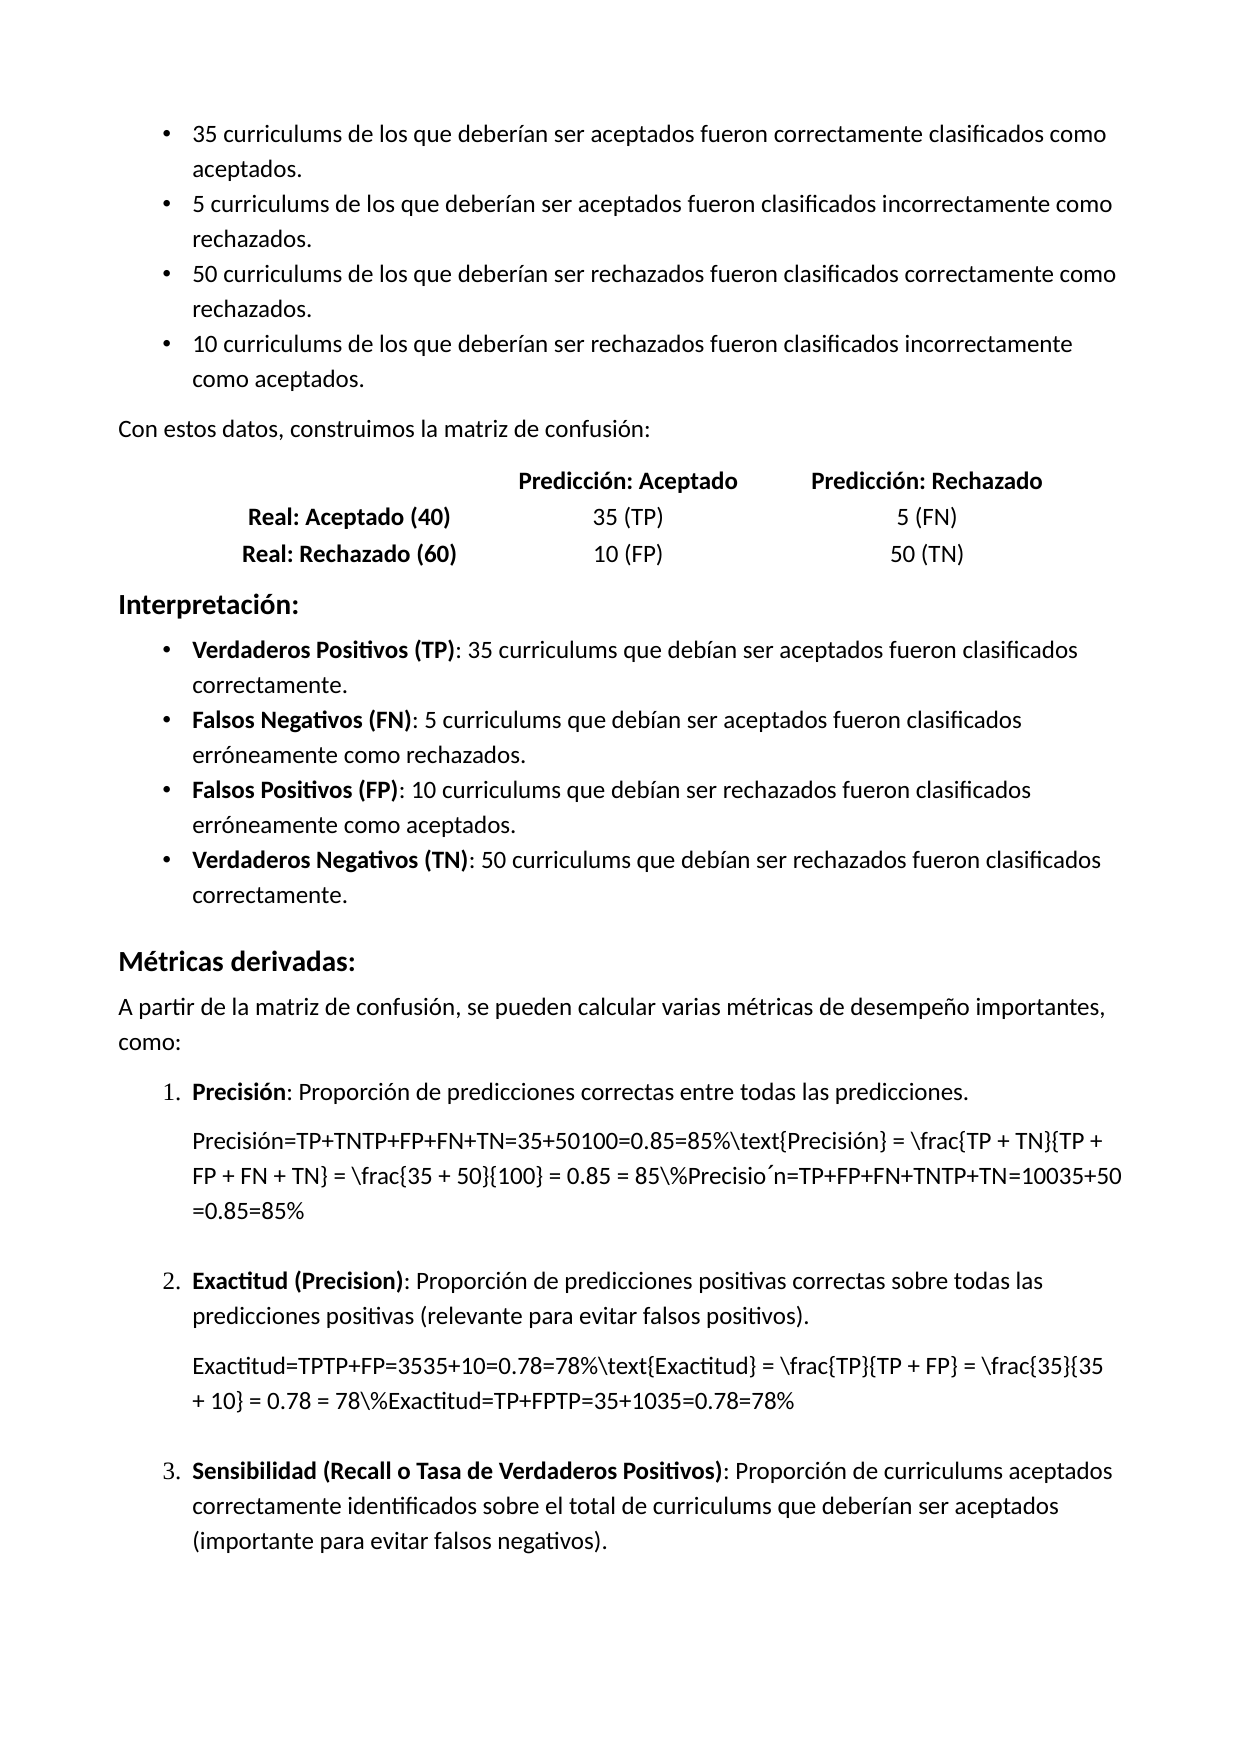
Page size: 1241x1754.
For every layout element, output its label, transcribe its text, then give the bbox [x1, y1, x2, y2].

table_header [215, 462, 484, 499]
text Con estos datos, construimos la matriz de confusión: [118, 413, 1122, 443]
list Falsos Positivos (FP): 10 curriculums que debían ser rechazados fueron clasificados erróneamente como aceptados. [162, 774, 1122, 839]
list 35 curriculums de los que deberían ser aceptados fueron correctamente clasificados como aceptados. [162, 118, 1122, 184]
list Precisión: Proporción de predicciones correctas entre todas las predicciones. [162, 1076, 1122, 1106]
list Precisión=TP+TNTP+FP+FN+TN=35+50100=0.85=85%\text{Precisión} = \frac{TP + TN}{TP + FP + FN + TN} = \frac{35 + 50}{100} = 0.85 = 85\%Precisioˊn=TP+FP+FN+TNTP+TN​=10035+50​=0.85=85% [162, 1126, 1122, 1226]
table_cell Real: Aceptado (40) [215, 499, 484, 535]
table_header Predicción: Aceptado [484, 462, 772, 499]
list Falsos Negativos (FN): 5 curriculums que debían ser aceptados fueron clasificados erróneamente como rechazados. [162, 704, 1122, 769]
list Exactitud (Precision): Proporción de predicciones positivas correctas sobre todas las predicciones positivas (relevante para evitar falsos positivos). [162, 1266, 1122, 1331]
list Exactitud=TPTP+FP=3535+10=0.78=78%\text{Exactitud} = \frac{TP}{TP + FP} = \frac{35}{35 + 10} = 0.78 = 78\%Exactitud=TP+FPTP​=35+1035​=0.78=78% [162, 1350, 1122, 1416]
list 50 curriculums de los que deberían ser rechazados fueron clasificados correctamente como rechazados. [162, 258, 1122, 324]
table_cell 35 (TP) [484, 499, 772, 535]
text A partir de la matriz de confusión, se pueden calcular varias métricas de desempeño importantes, como: [118, 991, 1122, 1057]
table_cell 10 (FP) [484, 535, 772, 571]
table_cell Real: Rechazado (60) [215, 535, 484, 571]
list 5 curriculums de los que deberían ser aceptados fueron clasificados incorrectamente como rechazados. [162, 188, 1122, 254]
table_header Predicción: Rechazado [773, 462, 1081, 499]
table_cell 5 (FN) [773, 499, 1081, 535]
subtitle Métricas derivadas: [118, 943, 1122, 979]
list Verdaderos Negativos (TN): 50 curriculums que debían ser rechazados fueron clasificados correctamente. [162, 844, 1122, 909]
list Sensibilidad (Recall o Tasa de Verdaderos Positivos): Proporción de curriculums aceptados correctamente identificados sobre el total de curriculums que deberían ser aceptados (importante para evitar falsos negativos). [162, 1455, 1122, 1556]
subtitle Interpretación: [118, 586, 1122, 622]
list 10 curriculums de los que deberían ser rechazados fueron clasificados incorrectamente como aceptados. [162, 328, 1122, 394]
list Verdaderos Positivos (TP): 35 curriculums que debían ser aceptados fueron clasificados correctamente. [162, 634, 1122, 699]
table_cell 50 (TN) [773, 535, 1081, 571]
